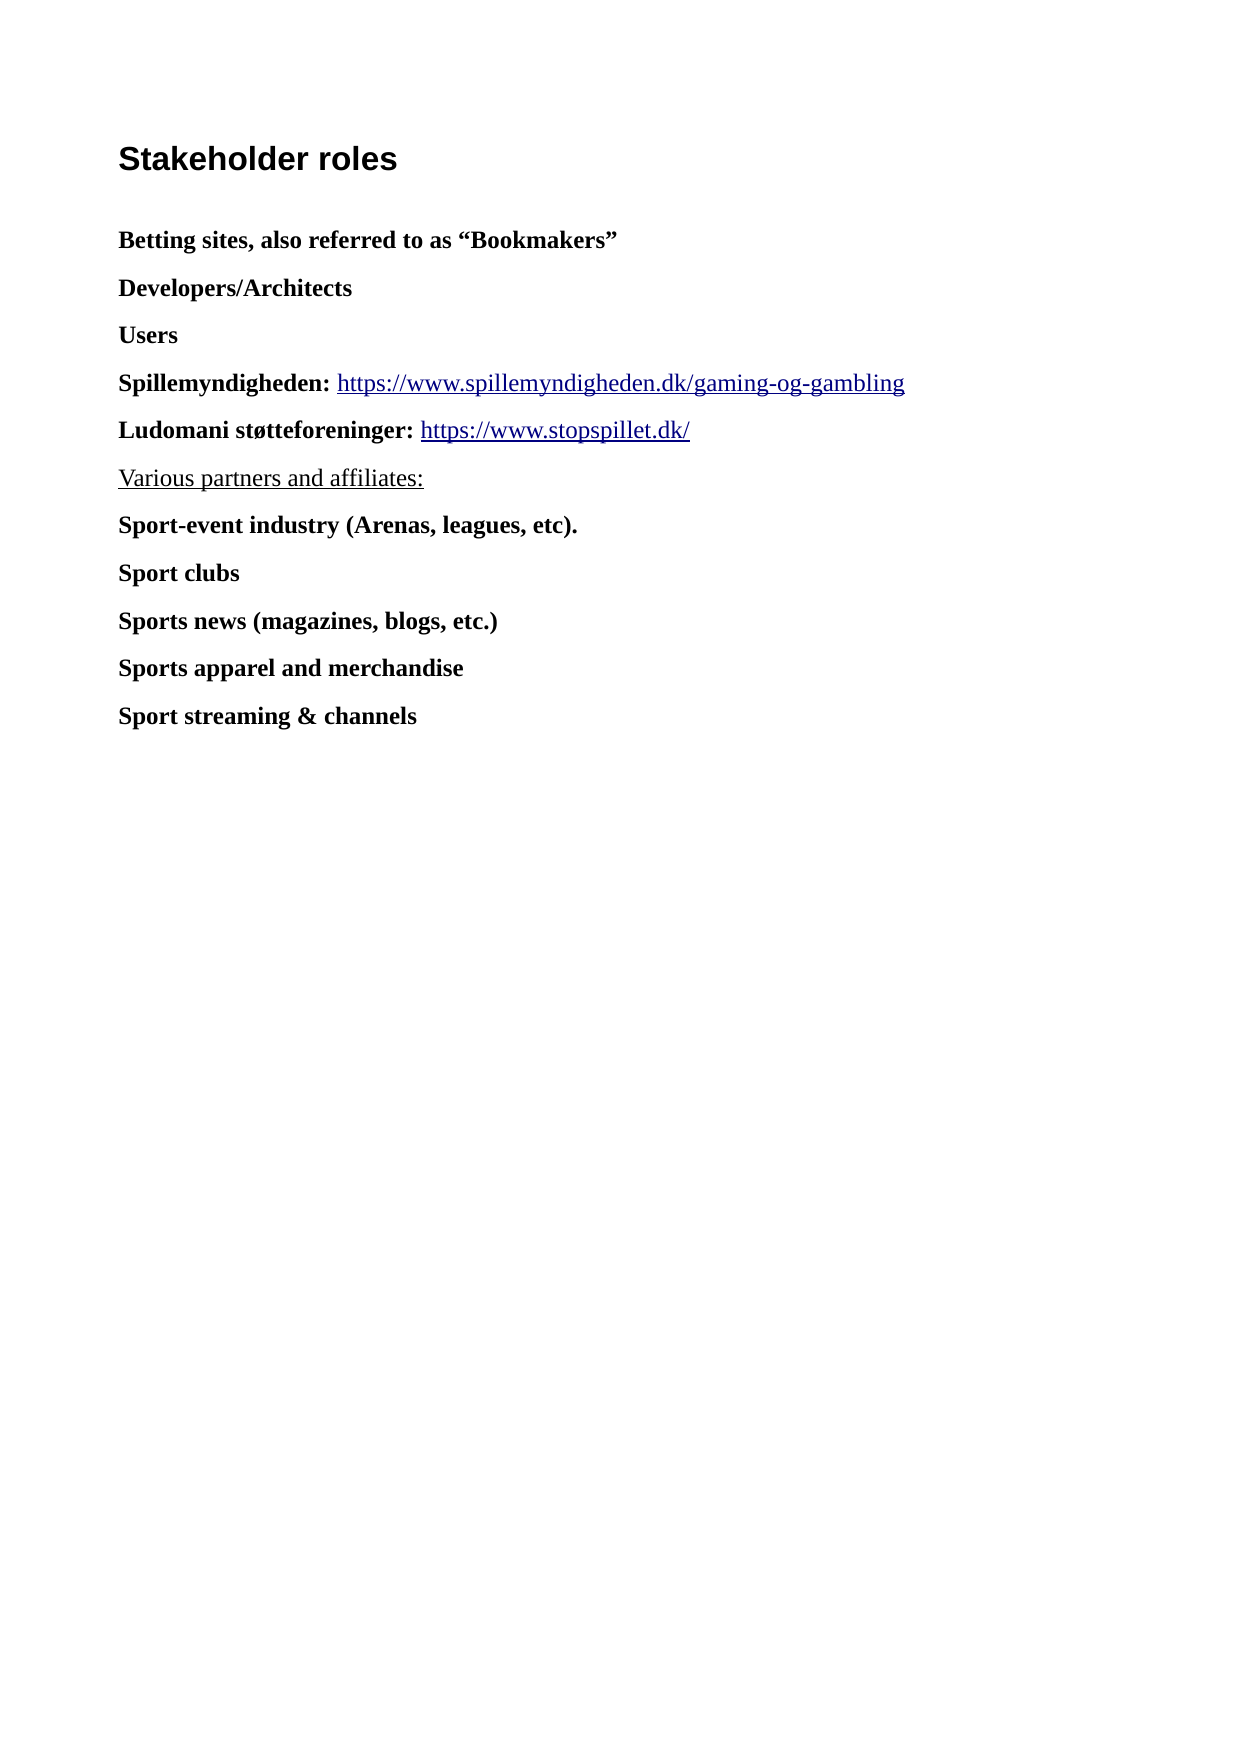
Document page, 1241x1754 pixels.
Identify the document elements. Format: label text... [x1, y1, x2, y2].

text Ludomani støtteforeninger: https://www.stopspillet.dk/ [118, 415, 1122, 444]
text Spillemyndigheden: https://www.spillemyndigheden.dk/gaming-og-gambling [118, 368, 1122, 397]
text Sports apparel and merchandise [118, 653, 1122, 682]
text Sports news (magazines, blogs, etc.) [118, 606, 1122, 634]
text Sport clubs [118, 558, 1122, 587]
text Users [118, 320, 1122, 349]
subtitle Stakeholder roles [118, 139, 1122, 177]
text Developers/Architects [118, 273, 1122, 301]
text Sport streaming & channels [118, 701, 1122, 730]
text Betting sites, also referred to as “Bookmakers” [118, 225, 1122, 254]
text Sport-event industry (Arenas, leagues, etc). [118, 511, 1122, 539]
text Various partners and affiliates: [118, 463, 1122, 492]
